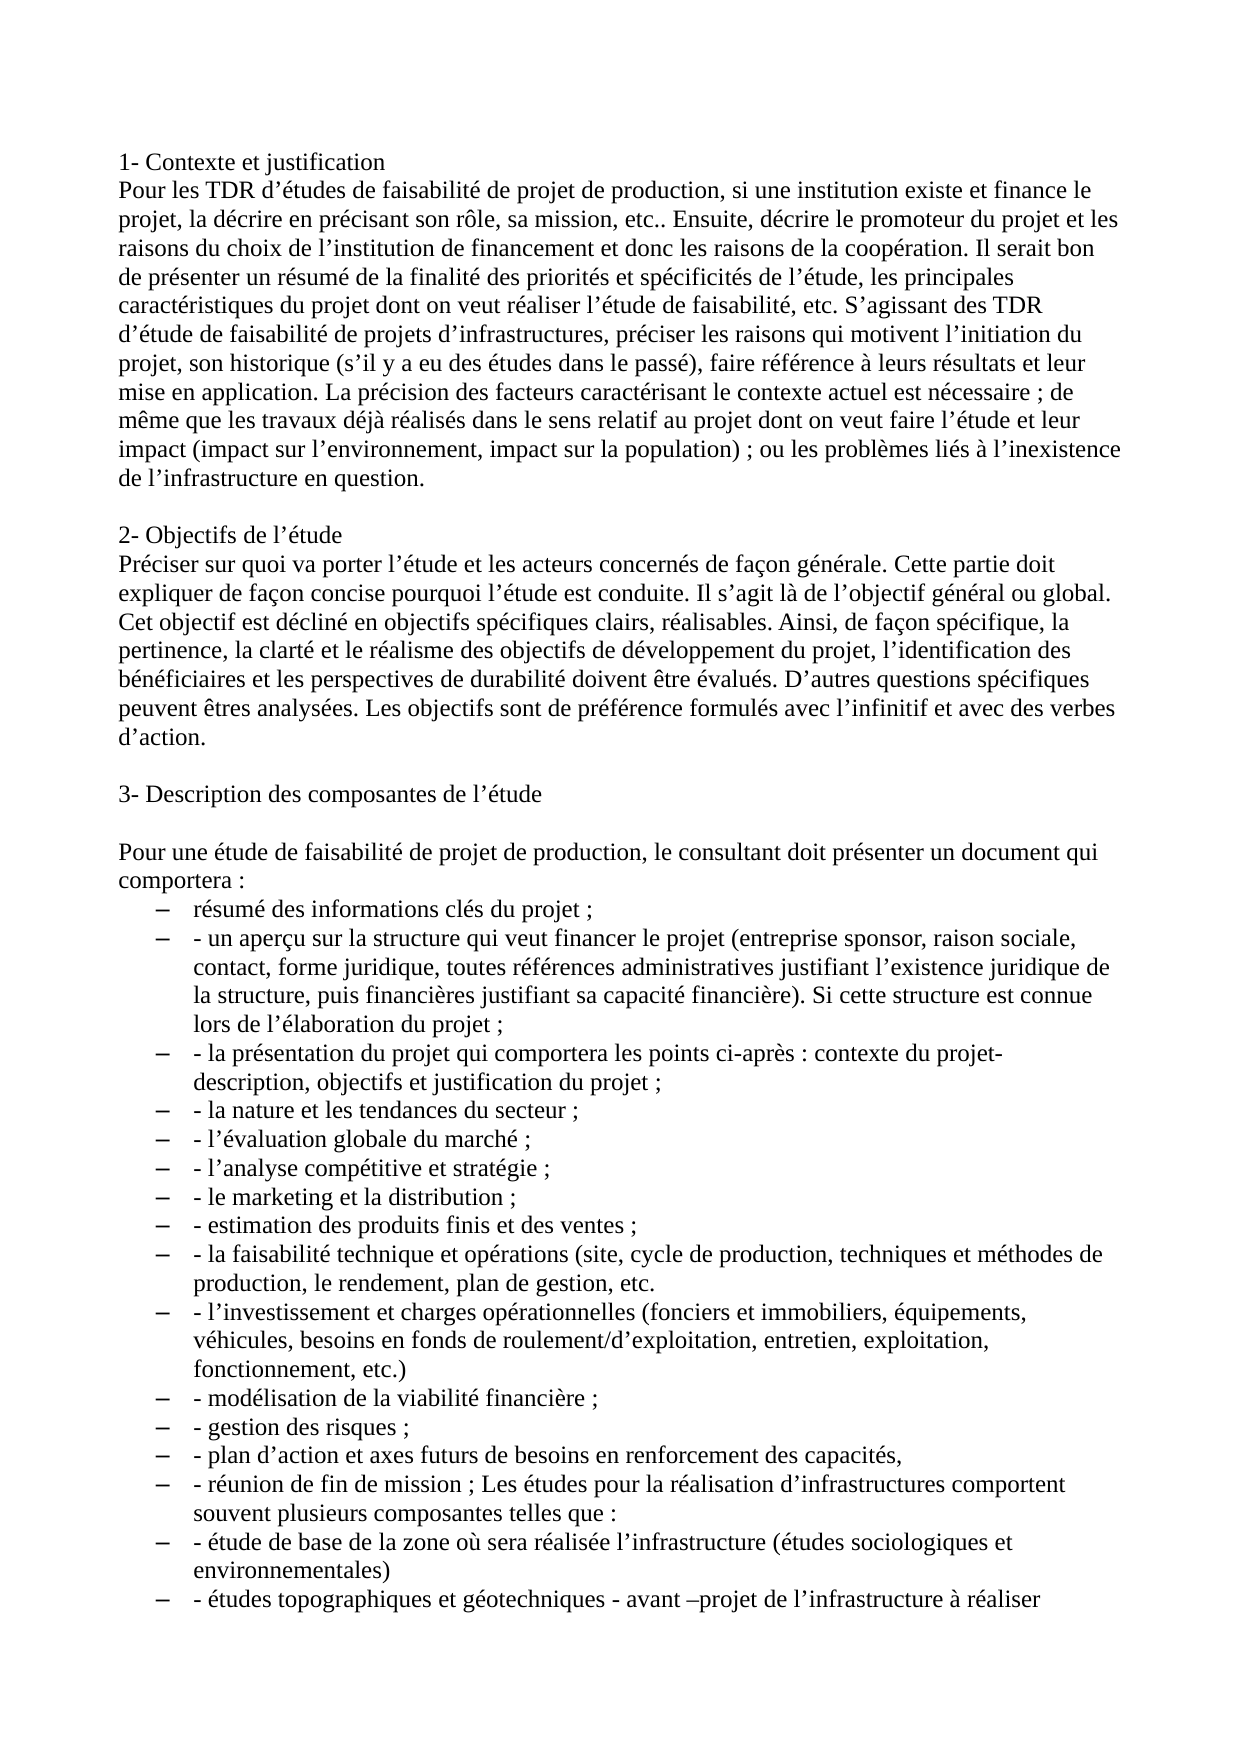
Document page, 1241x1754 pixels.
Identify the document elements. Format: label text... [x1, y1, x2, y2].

list - plan d’action et axes futurs de besoins en renforcement des capacités, [156, 1441, 1122, 1469]
list - un aperçu sur la structure qui veut financer le projet (entreprise sponsor, raison sociale, contact, forme juridique, toutes références administratives justifiant l’existence juridique de la structure, puis financières justifiant sa capacité financière). Si cette structure est connue lors de l’élaboration du projet ; [156, 923, 1122, 1038]
list - la nature et les tendances du secteur ; [156, 1096, 1122, 1124]
list résumé des informations clés du projet ; [156, 894, 1122, 923]
list - études topographiques et géotechniques - avant –projet de l’infrastructure à réaliser [156, 1584, 1122, 1613]
text Pour les TDR d’études de faisabilité de projet de production, si une institution existe et finance le projet, la décrire en précisant son rôle, sa mission, etc.. Ensuite, décrire le promoteur du projet et les raisons du choix de l’institution de financement et donc les raisons de la coopération. Il serait bon de présenter un résumé de la finalité des priorités et spécificités de l’étude, les principales caractéristiques du projet dont on veut réaliser l’étude de faisabilité, etc. S’agissant des TDR d’étude de faisabilité de projets d’infrastructures, préciser les raisons qui motivent l’initiation du projet, son historique (s’il y a eu des études dans le passé), faire référence à leurs résultats et leur mise en application. La précision des facteurs caractérisant le contexte actuel est nécessaire ; de même que les travaux déjà réalisés dans le sens relatif au projet dont on veut faire l’étude et leur impact (impact sur l’environnement, impact sur la population) ; ou les problèmes liés à l’inexistence de l’infrastructure en question. [118, 176, 1122, 492]
list - estimation des produits finis et des ventes ; [156, 1211, 1122, 1239]
list - réunion de fin de mission ; Les études pour la réalisation d’infrastructures comportent souvent plusieurs composantes telles que : [156, 1469, 1122, 1527]
list - l’investissement et charges opérationnelles (fonciers et immobiliers, équipements, véhicules, besoins en fonds de roulement/d’exploitation, entretien, exploitation, fonctionnement, etc.) [156, 1297, 1122, 1383]
list - le marketing et la distribution ; [156, 1182, 1122, 1211]
list - l’analyse compétitive et stratégie ; [156, 1153, 1122, 1182]
text 3- Description des composantes de l’étude [118, 779, 1122, 808]
text Pour une étude de faisabilité de projet de production, le consultant doit présenter un document qui comportera : [118, 837, 1122, 894]
list - la faisabilité technique et opérations (site, cycle de production, techniques et méthodes de production, le rendement, plan de gestion, etc. [156, 1239, 1122, 1297]
list - gestion des risques ; [156, 1412, 1122, 1441]
list - l’évaluation globale du marché ; [156, 1124, 1122, 1153]
text Préciser sur quoi va porter l’étude et les acteurs concernés de façon générale. Cette partie doit expliquer de façon concise pourquoi l’étude est conduite. Il s’agit là de l’objectif général ou global. Cet objectif est décliné en objectifs spécifiques clairs, réalisables. Ainsi, de façon spécifique, la pertinence, la clarté et le réalisme des objectifs de développement du projet, l’identification des bénéficiaires et les perspectives de durabilité doivent être évalués. D’autres questions spécifiques peuvent êtres analysées. Les objectifs sont de préférence formulés avec l’infinitif et avec des verbes d’action. [118, 549, 1122, 751]
text 2- Objectifs de l’étude [118, 521, 1122, 549]
text 1- Contexte et justification [118, 147, 1122, 176]
list - modélisation de la viabilité financière ; [156, 1383, 1122, 1412]
list - étude de base de la zone où sera réalisée l’infrastructure (études sociologiques et environnementales) [156, 1527, 1122, 1584]
list - la présentation du projet qui comportera les points ci-après : contexte du projet- description, objectifs et justification du projet ; [156, 1038, 1122, 1096]
